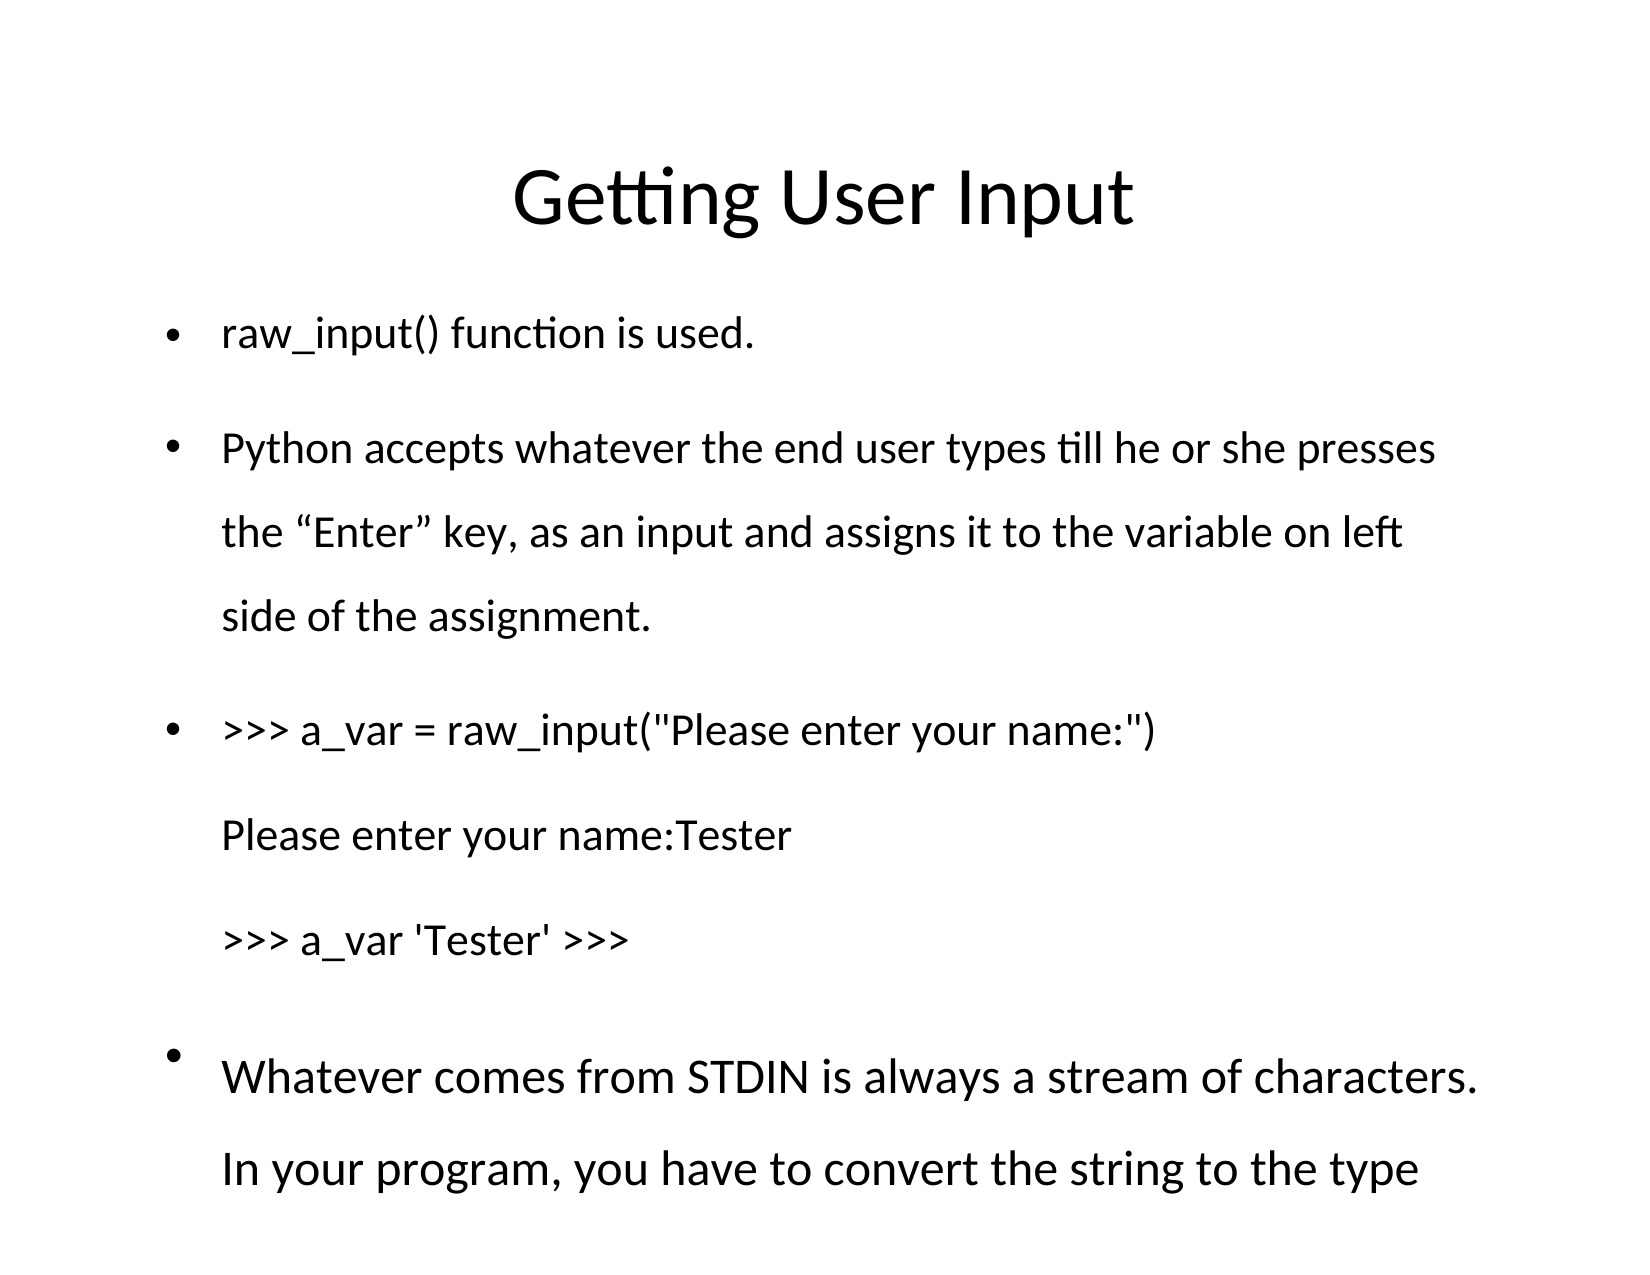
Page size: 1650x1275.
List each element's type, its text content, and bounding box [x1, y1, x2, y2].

table_cell • [75, 396, 221, 678]
table_cell Whatever comes from STDIN is always a stream of characters. In your program, you have to convert the string to the type [221, 1002, 1575, 1231]
table_cell raw_input() function is used. [221, 281, 1575, 396]
table_header [75, 112, 221, 281]
table_cell • [75, 281, 221, 396]
table_cell • [75, 1002, 221, 1231]
table_cell >>> a_var = raw_input("Please enter your name:") Please enter your name:Tester >>> a_var 'Tester' >>> [221, 678, 1575, 1002]
table_cell Python accepts whatever the end user types till he or she presses the “Enter” key, as an input and assigns it to the variable on left side of the assignment. [221, 396, 1575, 678]
table_cell • [75, 678, 221, 1002]
table_header Getting User Input [221, 112, 1575, 281]
